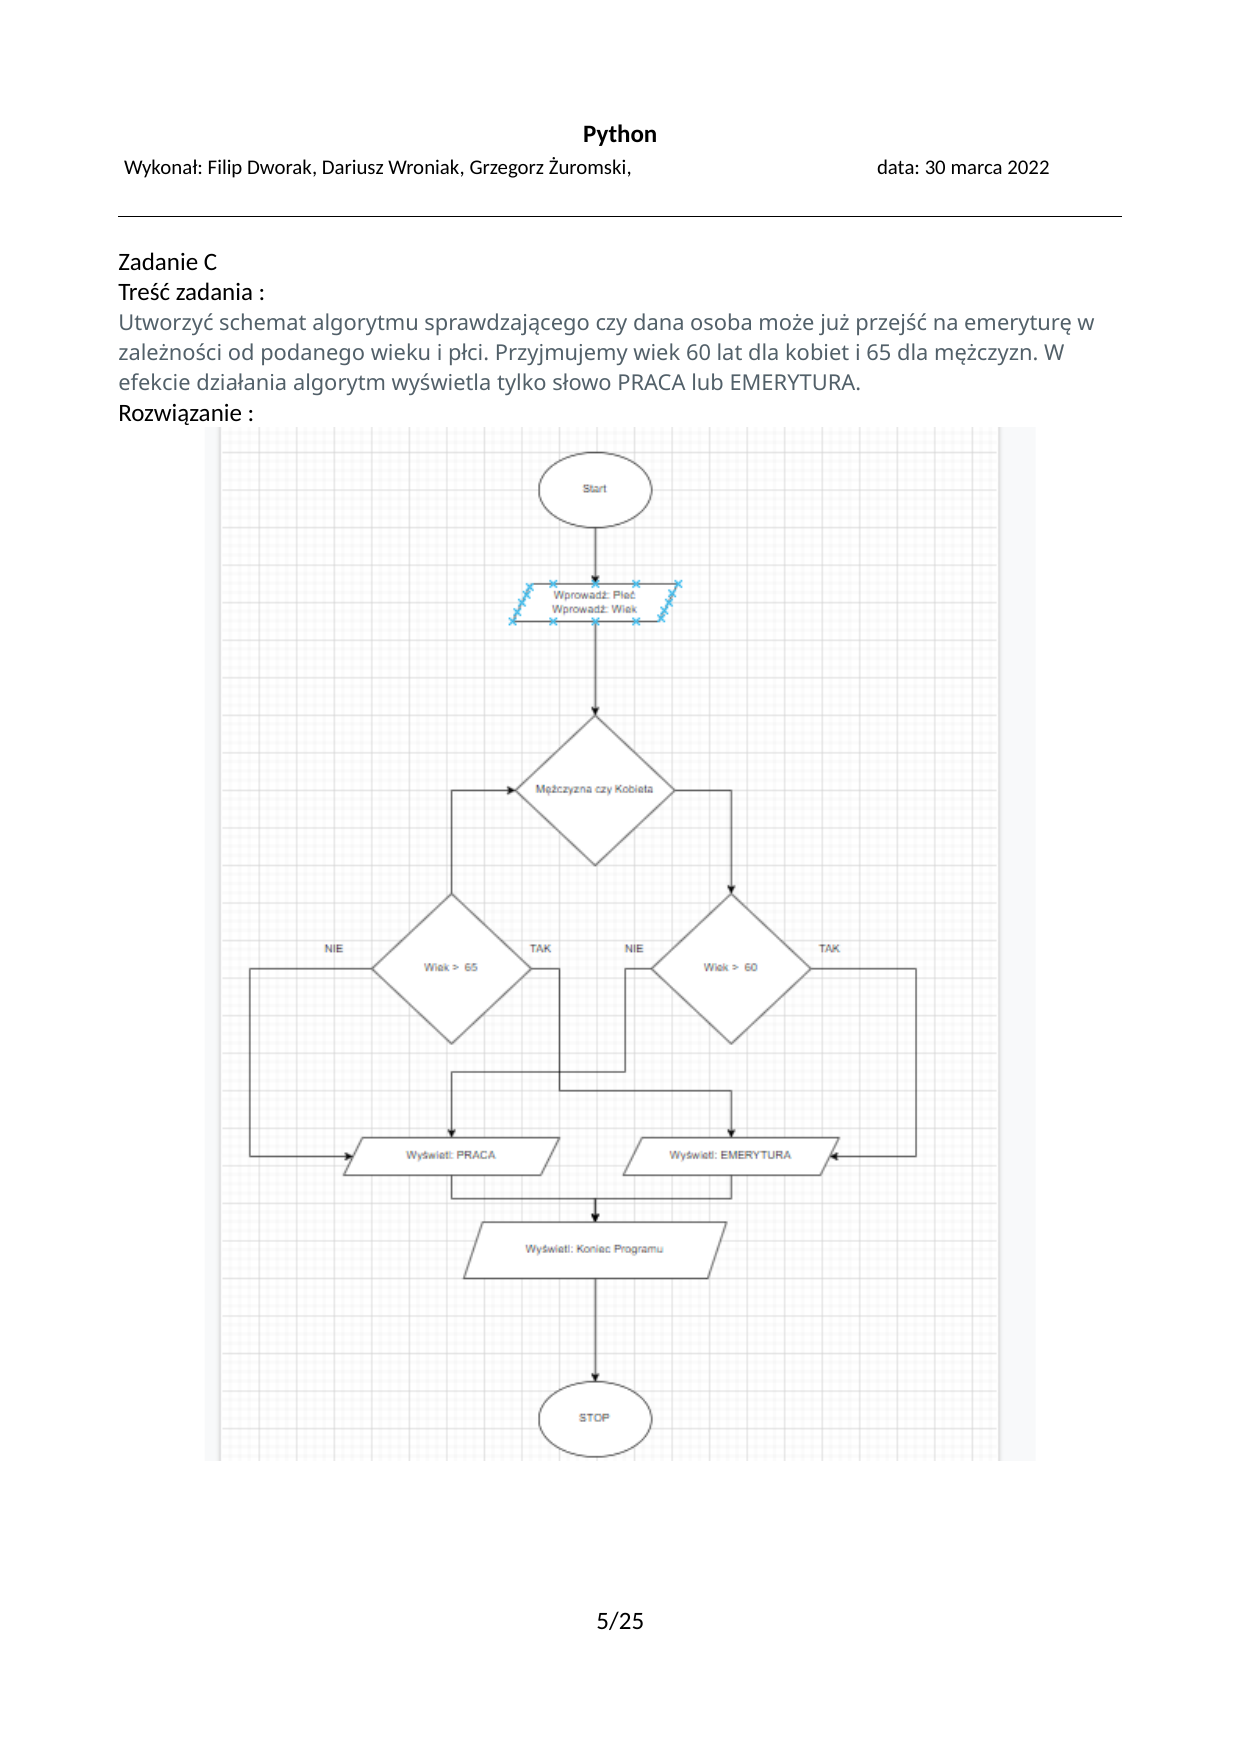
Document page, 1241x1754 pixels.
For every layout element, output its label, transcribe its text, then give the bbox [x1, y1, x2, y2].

text Treść zadania : [118, 276, 1122, 307]
text Rozwiązanie : [118, 397, 1122, 427]
picture [204, 427, 1036, 1461]
text Utworzyć schemat algorytmu sprawdzającego czy dana osoba może już przejść na emeryturę w zależności od podanego wieku i płci. Przyjmujemy wiek 60 lat dla kobiet i 65 dla mężczyzn. W efekcie działania algorytm wyświetla tylko słowo PRACA lub EMERYTURA. [118, 307, 1122, 397]
text Zadanie C [118, 246, 1122, 276]
